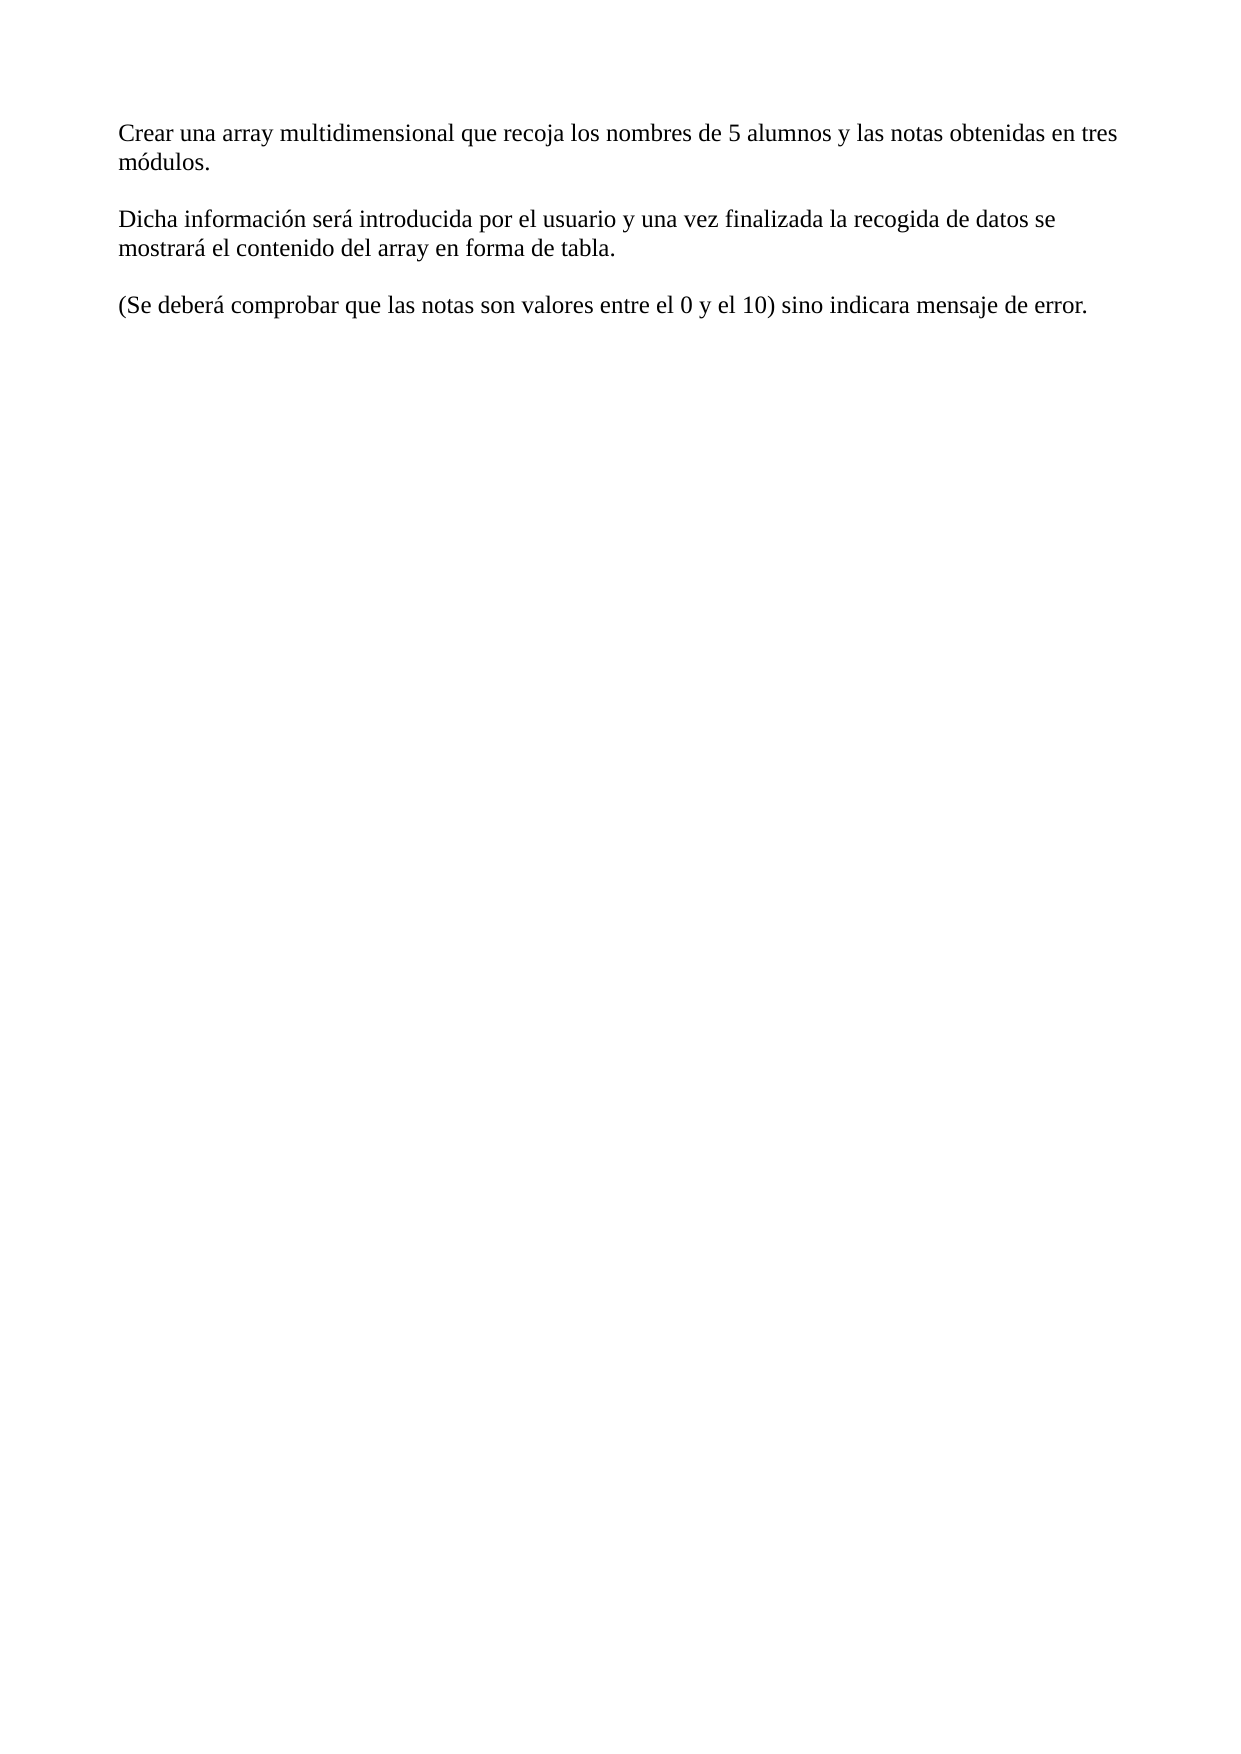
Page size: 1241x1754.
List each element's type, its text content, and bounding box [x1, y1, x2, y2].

text (Se deberá comprobar que las notas son valores entre el 0 y el 10) sino indicara mensaje de error. [118, 291, 1122, 319]
text Crear una array multidimensional que recoja los nombres de 5 alumnos y las notas obtenidas en tres módulos. [118, 118, 1122, 176]
text Dicha información será introducida por el usuario y una vez finalizada la recogida de datos se mostrará el contenido del array en forma de tabla. [118, 204, 1122, 262]
